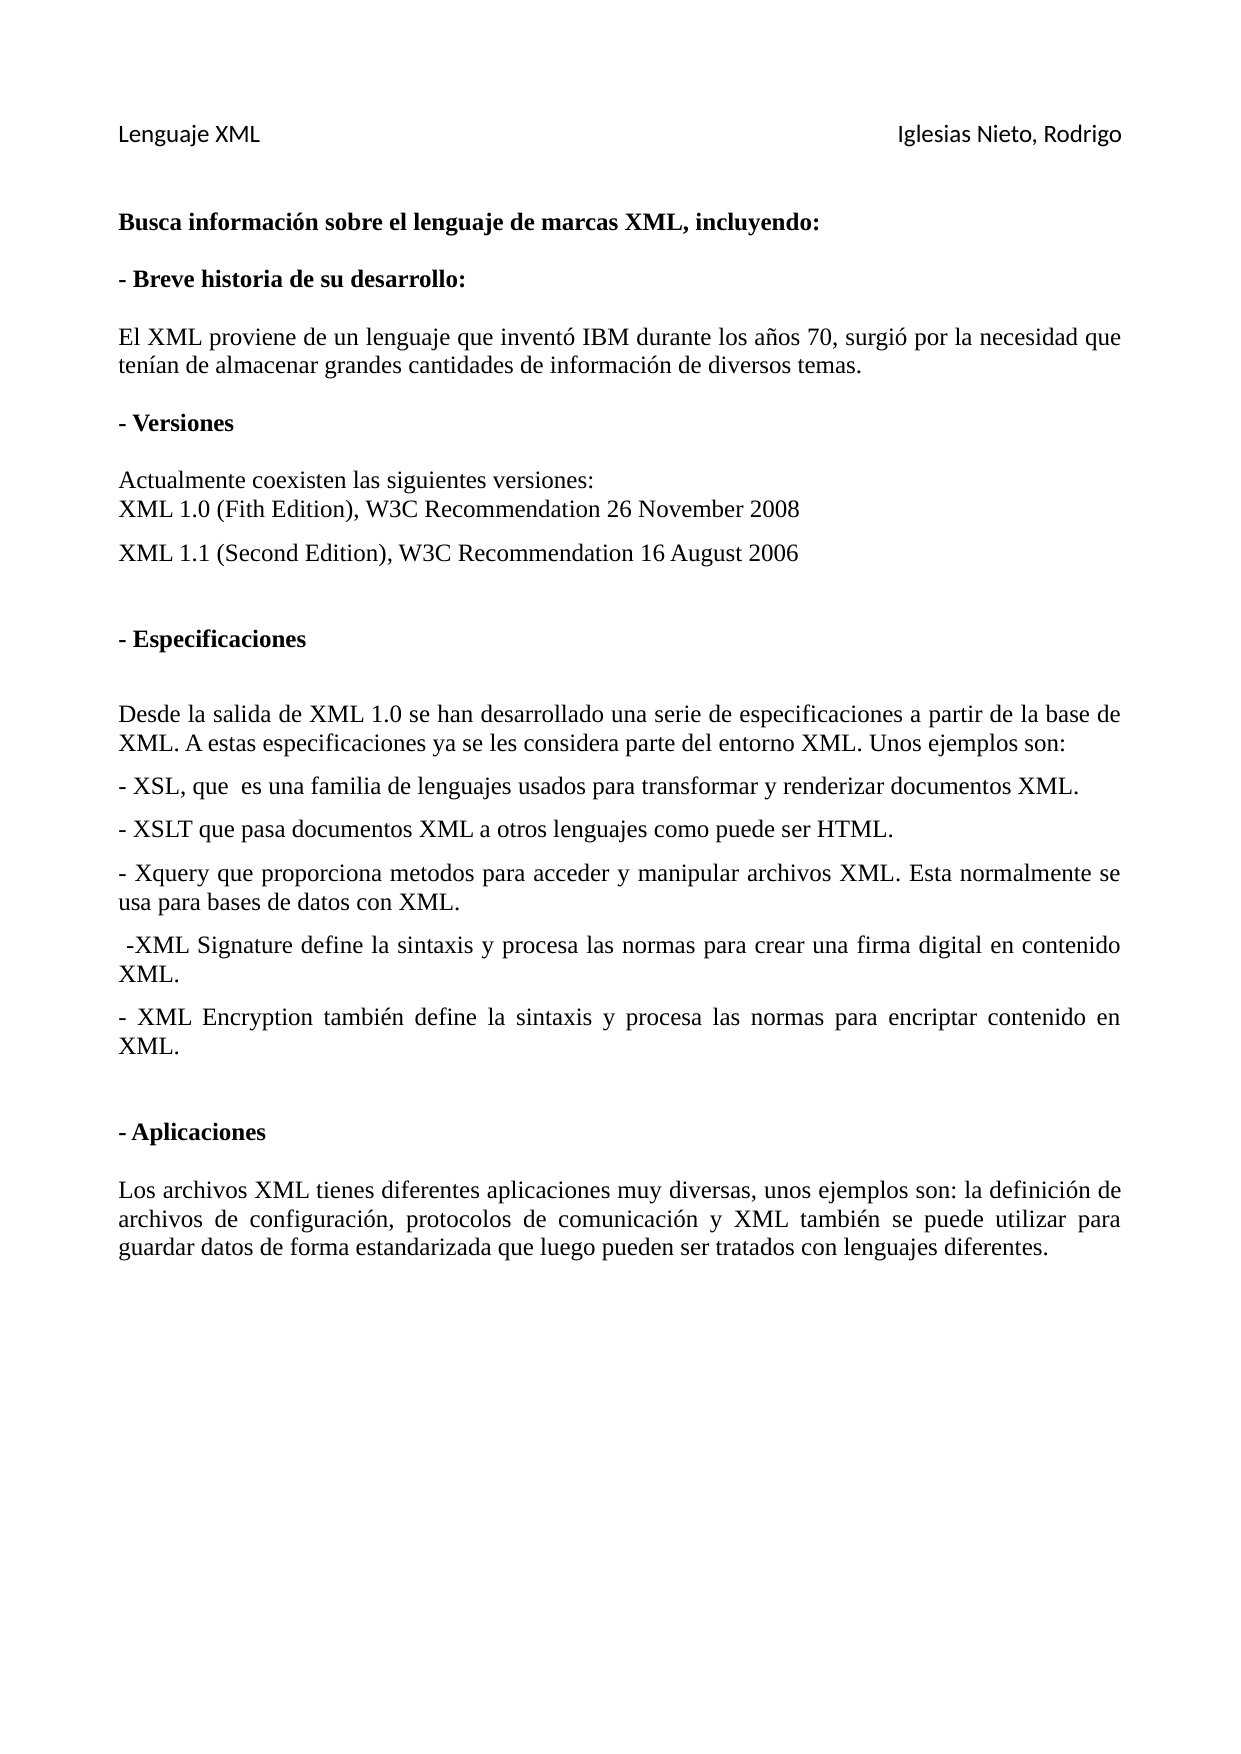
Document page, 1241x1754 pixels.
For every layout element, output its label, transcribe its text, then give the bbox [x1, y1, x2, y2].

text - Aplicaciones [118, 1117, 1122, 1146]
text - Versiones [118, 408, 1122, 437]
text El XML proviene de un lenguaje que inventó IBM durante los años 70, surgió por la necesidad que tenían de almacenar grandes cantidades de información de diversos temas. [118, 322, 1122, 379]
text Busca información sobre el lenguaje de marcas XML, incluyendo: [118, 207, 1122, 236]
text - Breve historia de su desarrollo: [118, 264, 1122, 293]
text Desde la salida de XML 1.0 se han desarrollado una serie de especificaciones a partir de la base de XML. A estas especificaciones ya se les considera parte del entorno XML. Unos ejemplos son: [118, 699, 1122, 757]
text - XSL, que es una familia de lenguajes usados para transformar y renderizar documentos XML. [118, 771, 1122, 800]
text - Xquery que proporciona metodos para acceder y manipular archivos XML. Esta normalmente se usa para bases de datos con XML. [118, 858, 1122, 915]
text XML 1.1 (Second Edition), W3C Recommendation 16 August 2006 [118, 538, 1122, 566]
text - XSLT que pasa documentos XML a otros lenguajes como puede ser HTML. [118, 814, 1122, 843]
text XML 1.0 (Fith Edition), W3C Recommendation 26 November 2008 [118, 494, 1122, 523]
text - Especificaciones [118, 624, 1122, 653]
text - XML Encryption también define la sintaxis y procesa las normas para encriptar contenido en XML. [118, 1002, 1122, 1059]
text Los archivos XML tienes diferentes aplicaciones muy diversas, unos ejemplos son: la definición de archivos de configuración, protocolos de comunicación y XML también se puede utilizar para guardar datos de forma estandarizada que luego pueden ser tratados con lenguajes diferentes. [118, 1175, 1122, 1261]
text Actualmente coexisten las siguientes versiones: [118, 466, 1122, 494]
text -XML Signature define la sintaxis y procesa las normas para crear una firma digital en contenido XML. [118, 930, 1122, 987]
